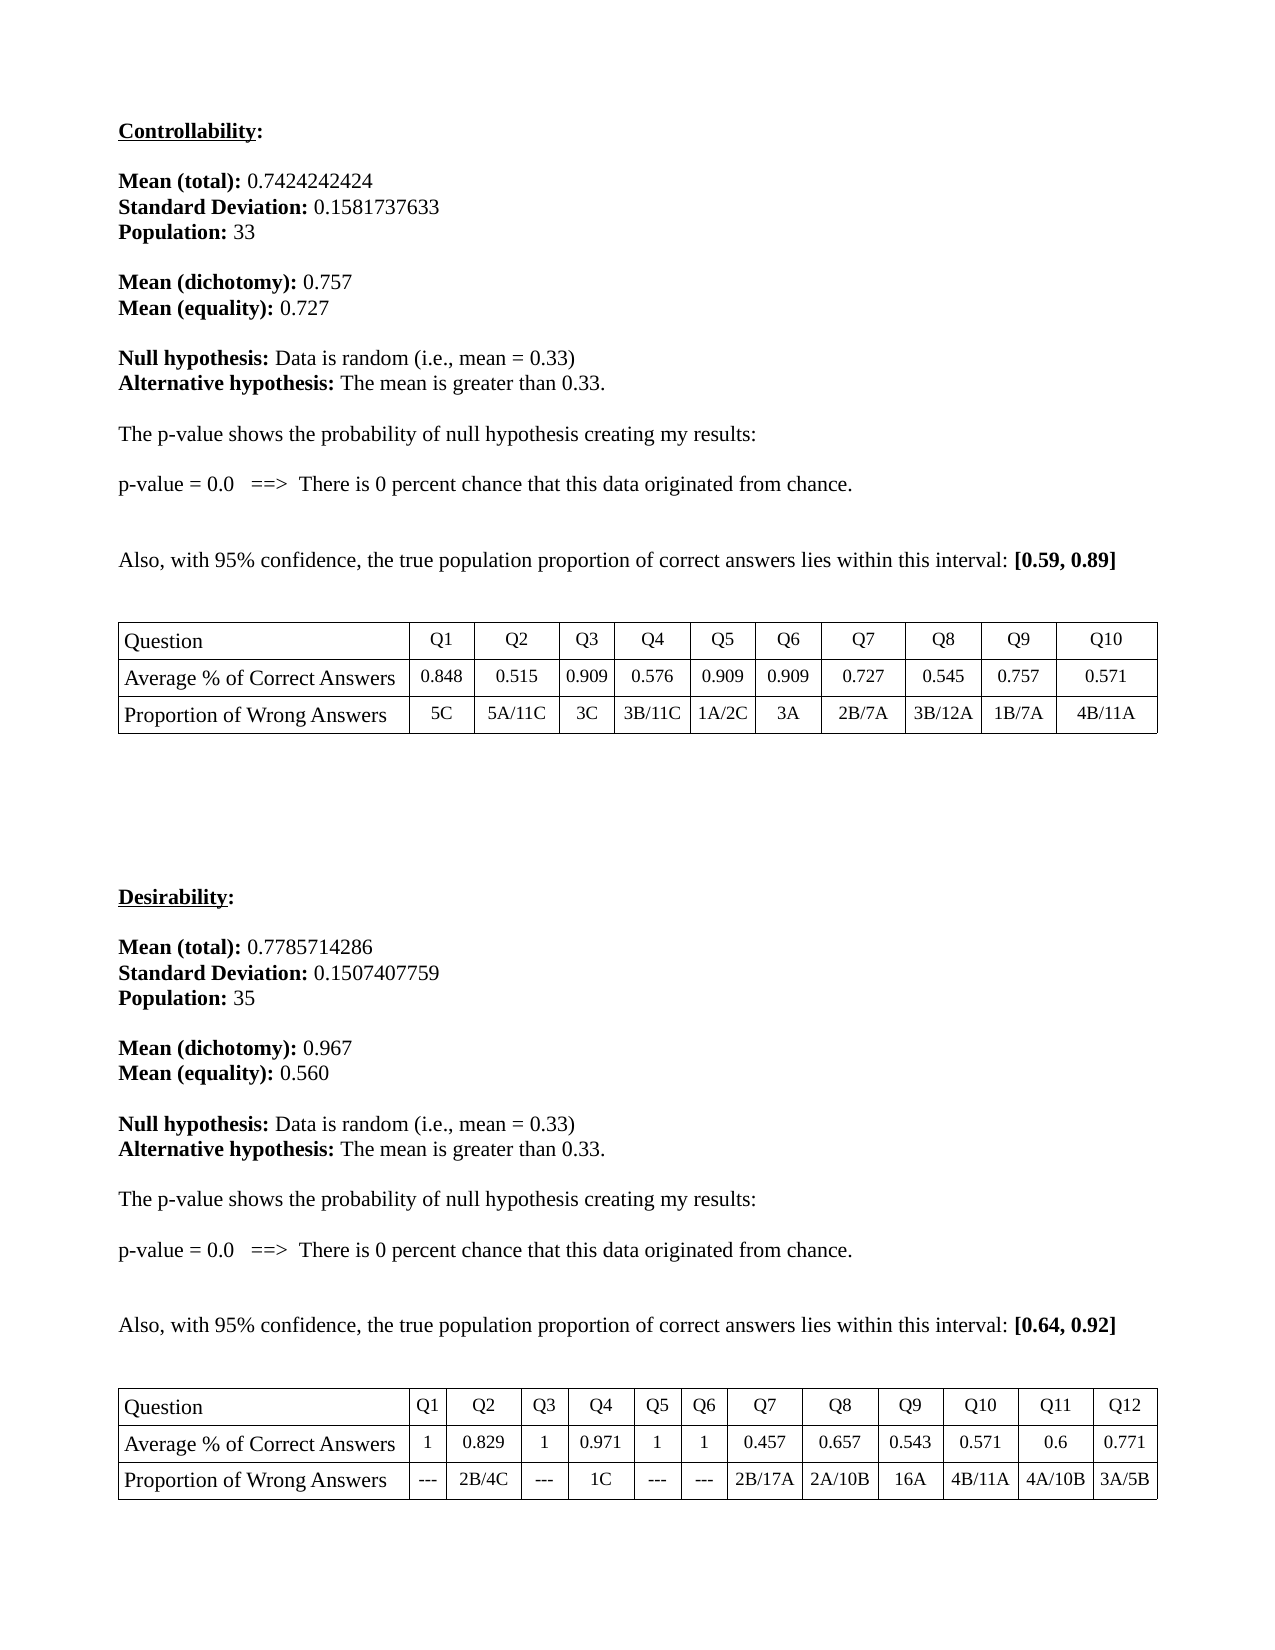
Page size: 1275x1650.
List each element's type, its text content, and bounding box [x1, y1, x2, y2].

table_cell 0.657 [803, 1426, 878, 1462]
table_cell 0.971 [569, 1426, 634, 1462]
table_header Q10 [944, 1389, 1018, 1425]
table_cell 5C [410, 697, 474, 733]
table_cell 2B/7A [822, 697, 905, 733]
table_cell 0.515 [475, 660, 559, 696]
table_header Q9 [982, 623, 1056, 659]
text Mean (dichotomy): 0.967 [118, 1035, 1157, 1060]
table_header Question [119, 623, 409, 659]
table_cell 1 [682, 1426, 727, 1462]
table_cell 4A/10B [1019, 1463, 1093, 1498]
table_cell 0.757 [982, 660, 1056, 696]
text Population: 35 [118, 985, 1157, 1010]
text Mean (dichotomy): 0.757 [118, 269, 1157, 294]
table_cell 0.829 [447, 1426, 521, 1462]
table_header Q11 [1019, 1389, 1093, 1425]
text Population: 33 [118, 219, 1157, 244]
text Also, with 95% confidence, the true population proportion of correct answers lies within this interval: [0.59, 0.89] [118, 547, 1157, 572]
text p-value = 0.0 ==> There is 0 percent chance that this data originated from chance. [118, 471, 1157, 496]
text Null hypothesis: Data is random (i.e., mean = 0.33) [118, 1111, 1157, 1136]
table_cell --- [635, 1463, 681, 1498]
table_header Q5 [635, 1389, 681, 1425]
table_cell Average % of Correct Answers [119, 1426, 409, 1462]
table_cell 2B/4C [447, 1463, 521, 1498]
table_cell 16A [879, 1463, 943, 1498]
text Mean (equality): 0.727 [118, 294, 1157, 320]
table_header Q4 [569, 1389, 634, 1425]
table_cell 0.571 [944, 1426, 1018, 1462]
table_cell 5A/11C [475, 697, 559, 733]
text Mean (total): 0.7424242424 [118, 168, 1157, 194]
table_header Q3 [522, 1389, 568, 1425]
table_cell 0.576 [615, 660, 690, 696]
table_header Q6 [756, 623, 821, 659]
table_cell 1B/7A [982, 697, 1056, 733]
text Mean (equality): 0.560 [118, 1060, 1157, 1086]
text Also, with 95% confidence, the true population proportion of correct answers lies within this interval: [0.64, 0.92] [118, 1312, 1157, 1338]
text Standard Deviation: 0.1581737633 [118, 194, 1157, 219]
table_cell Proportion of Wrong Answers [119, 697, 409, 733]
table_header Q1 [410, 1389, 446, 1425]
table_cell 0.457 [728, 1426, 802, 1462]
text Mean (total): 0.7785714286 [118, 934, 1157, 959]
text The p-value shows the probability of null hypothesis creating my results: [118, 1186, 1157, 1212]
table_header Q1 [410, 623, 474, 659]
table_header Q8 [803, 1389, 878, 1425]
table_header Q7 [822, 623, 905, 659]
table_cell 0.771 [1094, 1426, 1157, 1462]
table_cell 2A/10B [803, 1463, 878, 1498]
table_cell --- [522, 1463, 568, 1498]
table_cell 1C [569, 1463, 634, 1498]
table_cell 0.727 [822, 660, 905, 696]
text Desirability: [118, 884, 1157, 909]
table_cell 1 [410, 1426, 446, 1462]
table_header Q7 [728, 1389, 802, 1425]
table_cell 0.571 [1057, 660, 1157, 696]
table_cell 1 [635, 1426, 681, 1462]
table_cell 1A/2C [691, 697, 755, 733]
table_cell Average % of Correct Answers [119, 660, 409, 696]
table_header Q5 [691, 623, 755, 659]
text p-value = 0.0 ==> There is 0 percent chance that this data originated from chance. [118, 1237, 1157, 1262]
table_cell 4B/11A [944, 1463, 1018, 1498]
table_cell 3A [756, 697, 821, 733]
text Controllability: [118, 118, 1157, 143]
table_cell 4B/11A [1057, 697, 1157, 733]
table_cell 2B/17A [728, 1463, 802, 1498]
text Standard Deviation: 0.1507407759 [118, 959, 1157, 985]
table_cell 3B/11C [615, 697, 690, 733]
table_header Q12 [1094, 1389, 1157, 1425]
table_cell Proportion of Wrong Answers [119, 1463, 409, 1498]
table_header Question [119, 1389, 409, 1425]
text Alternative hypothesis: The mean is greater than 0.33. [118, 370, 1157, 395]
table_cell 0.6 [1019, 1426, 1093, 1462]
table_cell 1 [522, 1426, 568, 1462]
text Null hypothesis: Data is random (i.e., mean = 0.33) [118, 345, 1157, 370]
table_cell 0.909 [691, 660, 755, 696]
table_cell 0.543 [879, 1426, 943, 1462]
table_cell 3C [560, 697, 614, 733]
table_header Q2 [447, 1389, 521, 1425]
table_cell --- [410, 1463, 446, 1498]
table_header Q9 [879, 1389, 943, 1425]
table_cell 0.909 [560, 660, 614, 696]
table_cell 0.909 [756, 660, 821, 696]
table_cell 3B/12A [906, 697, 981, 733]
table_cell --- [682, 1463, 727, 1498]
table_header Q3 [560, 623, 614, 659]
table_header Q2 [475, 623, 559, 659]
text The p-value shows the probability of null hypothesis creating my results: [118, 421, 1157, 446]
table_cell 3A/5B [1094, 1463, 1157, 1498]
table_header Q8 [906, 623, 981, 659]
text Alternative hypothesis: The mean is greater than 0.33. [118, 1136, 1157, 1161]
table_header Q4 [615, 623, 690, 659]
table_header Q10 [1057, 623, 1157, 659]
table_cell 0.545 [906, 660, 981, 696]
table_cell 0.848 [410, 660, 474, 696]
table_header Q6 [682, 1389, 727, 1425]
